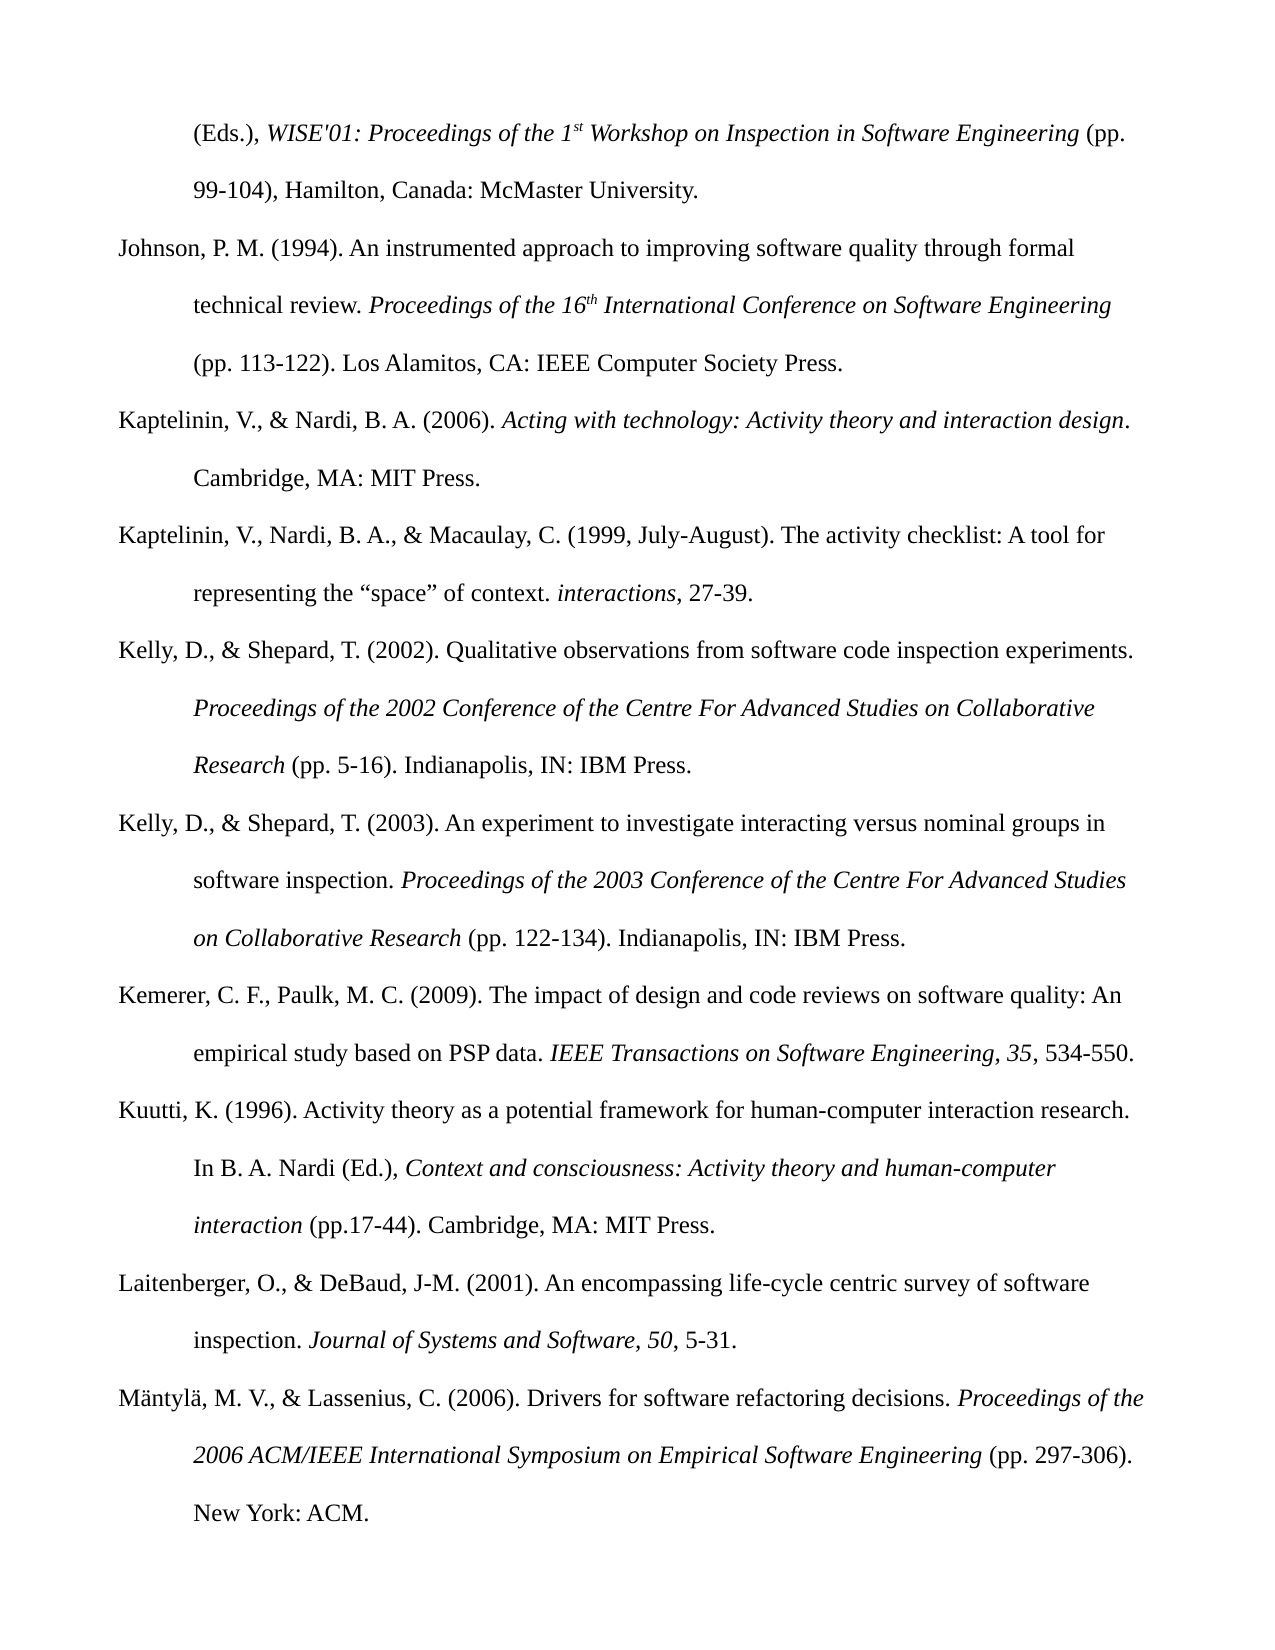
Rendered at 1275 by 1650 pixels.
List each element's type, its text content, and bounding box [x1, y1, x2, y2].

text Kemerer, C. F., Paulk, M. C. (2009). The impact of design and code reviews on software quality: An empirical study based on PSP data. IEEE Transactions on Software Engineering, 35, 534-550. [118, 981, 1157, 1067]
text Laitenberger, O., & DeBaud, J-M. (2001). An encompassing life-cycle centric survey of software inspection. Journal of Systems and Software, 50, 5-31. [118, 1268, 1157, 1354]
text Kaptelinin, V., Nardi, B. A., & Macaulay, C. (1999, July-August). The activity checklist: A tool for representing the “space” of context. interactions, 27-39. [118, 521, 1157, 607]
text Kelly, D., & Shepard, T. (2002). Qualitative observations from software code inspection experiments. Proceedings of the 2002 Conference of the Centre For Advanced Studies on Collaborative Research (pp. 5-16). Indianapolis, IN: IBM Press. [118, 636, 1157, 779]
text Kaptelinin, V., & Nardi, B. A. (2006). Acting with technology: Activity theory and interaction design. Cambridge, MA: MIT Press. [118, 406, 1157, 492]
text Johnson, P. M. (1994). An instrumented approach to improving software quality through formal technical review. Proceedings of the 16th International Conference on Software Engineering (pp. 113-122). Los Alamitos, CA: IEEE Computer Society Press. [118, 233, 1157, 377]
text (Eds.), WISE'01: Proceedings of the 1st Workshop on Inspection in Software Engineering (pp. 99-104), Hamilton, Canada: McMaster University. [118, 118, 1157, 204]
text Kelly, D., & Shepard, T. (2003). An experiment to investigate interacting versus nominal groups in software inspection. Proceedings of the 2003 Conference of the Centre For Advanced Studies on Collaborative Research (pp. 122-134). Indianapolis, IN: IBM Press. [118, 808, 1157, 952]
text Kuutti, K. (1996). Activity theory as a potential framework for human-computer interaction research. In B. A. Nardi (Ed.), Context and consciousness: Activity theory and human-computer interaction (pp.17-44). Cambridge, MA: MIT Press. [118, 1096, 1157, 1239]
text Mäntylä, M. V., & Lassenius, C. (2006). Drivers for software refactoring decisions. Proceedings of the 2006 ACM/IEEE International Symposium on Empirical Software Engineering (pp. 297-306). New York: ACM. [118, 1383, 1157, 1527]
